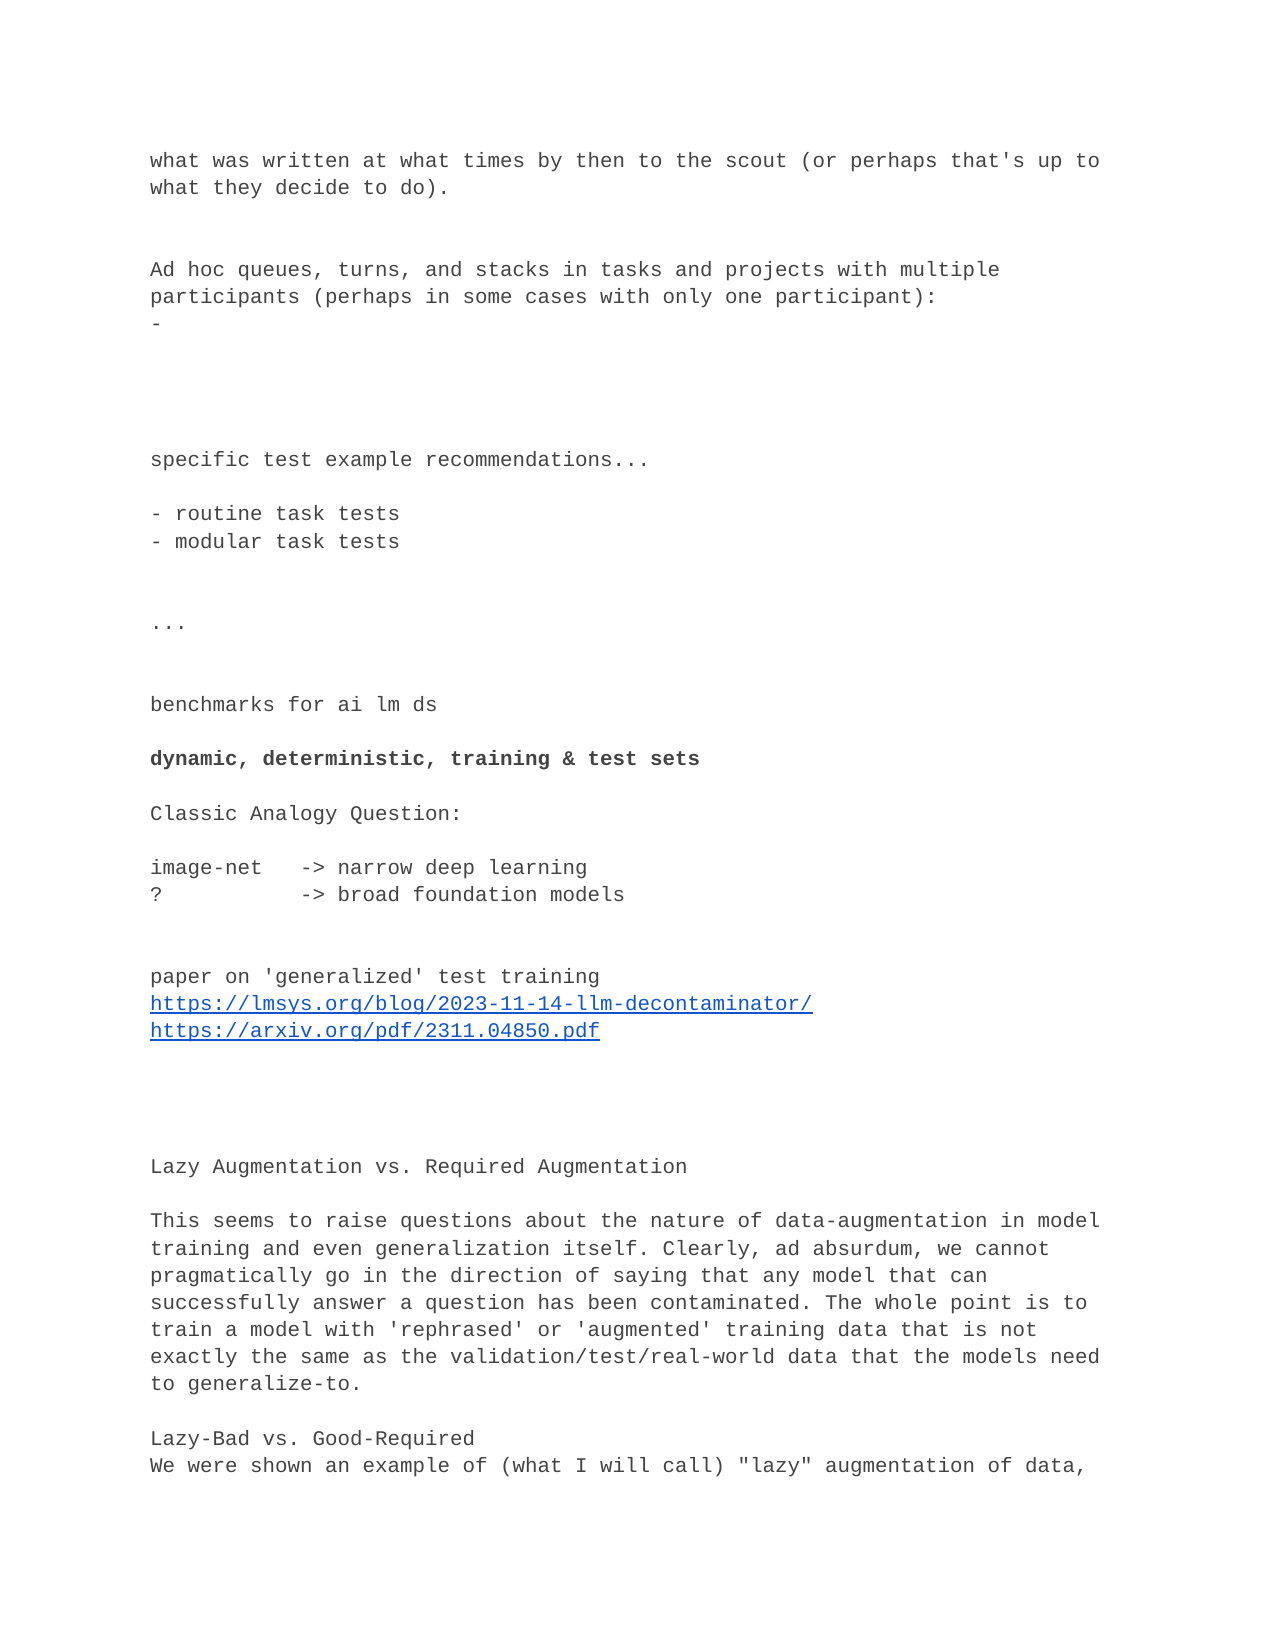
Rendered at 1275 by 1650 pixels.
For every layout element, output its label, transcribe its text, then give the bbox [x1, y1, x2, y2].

text ... [150, 612, 1125, 636]
text paper on 'generalized' test training [150, 966, 1125, 989]
text https://arxiv.org/pdf/2311.04850.pdf [150, 1020, 1125, 1044]
text https://lmsys.org/blog/2023-11-14-llm-decontaminator/ [150, 993, 1125, 1016]
text dynamic, deterministic, training & test sets [150, 748, 1125, 772]
text - [150, 313, 1125, 337]
text what was written at what times by then to the scout (or perhaps that's up to what they decide to do). [150, 150, 1125, 201]
text This seems to raise questions about the nature of data-augmentation in model training and even generalization itself. Clearly, ad absurdum, we cannot pragmatically go in the direction of saying that any model that can successfully answer a question has been contaminated. The whole point is to train a model with 'rephrased' or 'augmented' training data that is not exactly the same as the validation/test/real-world data that the models need to generalize-to. [150, 1210, 1125, 1397]
text specific test example recommendations... [150, 449, 1125, 473]
text image-net -> narrow deep learning [150, 857, 1125, 881]
text benchmarks for ai lm ds [150, 694, 1125, 717]
text Ad hoc queues, turns, and stacks in tasks and projects with multiple participants (perhaps in some cases with only one participant): [150, 259, 1125, 309]
text Lazy Augmentation vs. Required Augmentation [150, 1156, 1125, 1179]
text - modular task tests [150, 531, 1125, 554]
text - routine task tests [150, 503, 1125, 527]
text Classic Analogy Question: [150, 802, 1125, 826]
text ? -> broad foundation models [150, 884, 1125, 908]
text We were shown an example of (what I will call) "lazy" augmentation of data, [150, 1455, 1125, 1479]
text Lazy-Bad vs. Good-Required [150, 1428, 1125, 1451]
